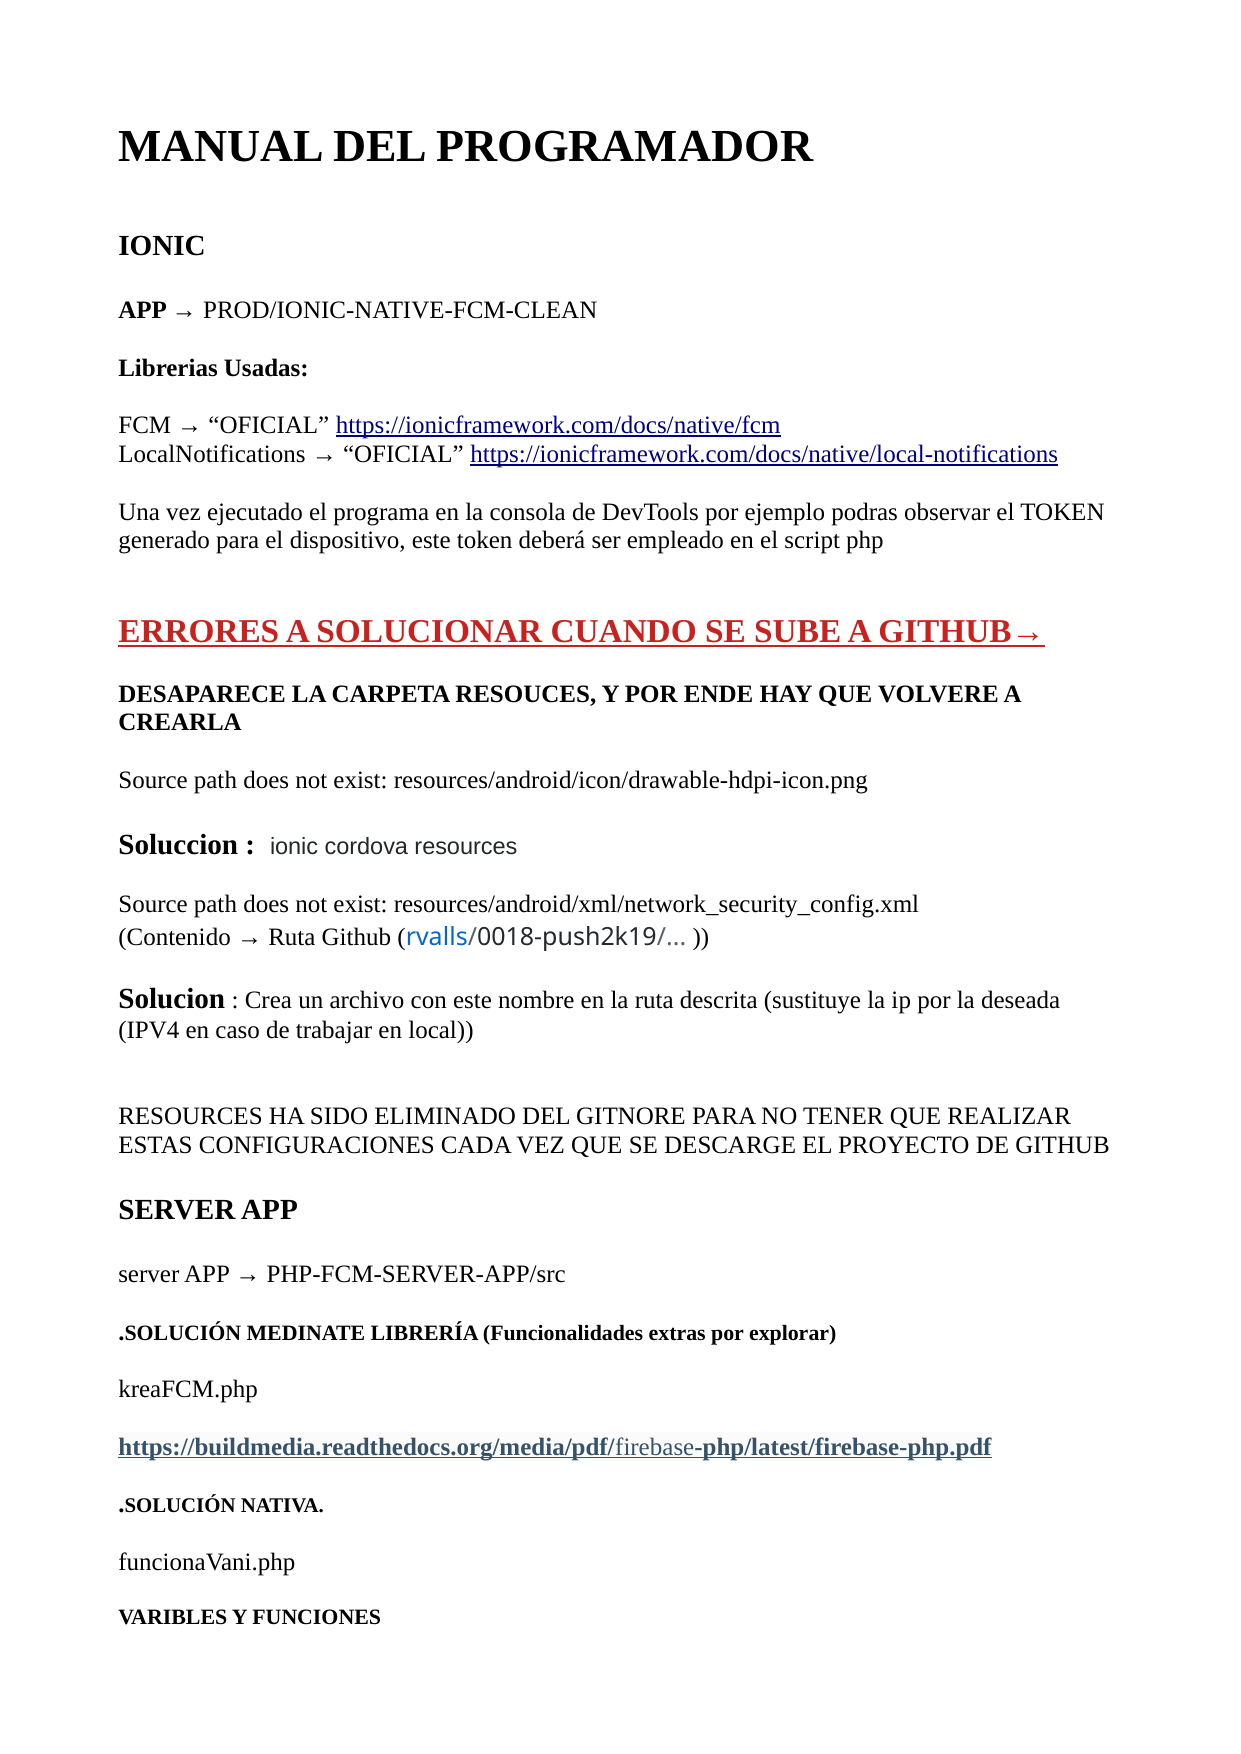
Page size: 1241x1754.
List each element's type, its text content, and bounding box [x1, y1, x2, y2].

text Una vez ejecutado el programa en la consola de DevTools por ejemplo podras observar el TOKEN generado para el dispositivo, este token deberá ser empleado en el script php [118, 497, 1122, 554]
text server APP → PHP-FCM-SERVER-APP/src [118, 1259, 1122, 1288]
text FCM → “OFICIAL” https://ionicframework.com/docs/native/fcm [118, 410, 1122, 439]
text VARIBLES Y FUNCIONES [118, 1604, 1122, 1629]
text funcionaVani.php [118, 1547, 1122, 1575]
text Librerias Usadas: [118, 353, 1122, 382]
text MANUAL DEL PROGRAMADOR [118, 118, 1122, 171]
text (Contenido → Ruta Github (rvalls/0018-push2k19/... )) [118, 918, 1122, 952]
text IONIC [118, 228, 1122, 262]
text .SOLUCIÓN NATIVA. [118, 1489, 1122, 1518]
text DESAPARECE LA CARPETA RESOUCES, Y POR ENDE HAY QUE VOLVERE A CREARLA [118, 679, 1122, 736]
text Solucion : Crea un archivo con este nombre en la ruta descrita (sustituye la ip por la deseada (IPV4 en caso de trabajar en local)) [118, 981, 1122, 1043]
text RESOURCES HA SIDO ELIMINADO DEL GITNORE PARA NO TENER QUE REALIZAR ESTAS CONFIGURACIONES CADA VEZ QUE SE DESCARGE EL PROYECTO DE GITHUB [118, 1101, 1122, 1158]
text https://buildmedia.readthedocs.org/media/pdf/firebase-php/latest/firebase-php.pdf [118, 1432, 1122, 1460]
text Source path does not exist: resources/android/icon/drawable-hdpi-icon.png [118, 765, 1122, 794]
text SERVER APP [118, 1192, 1122, 1226]
text Soluccion : ionic cordova resources [118, 827, 1122, 861]
text APP → PROD/IONIC-NATIVE-FCM-CLEAN [118, 295, 1122, 324]
text ERRORES A SOLUCIONAR CUANDO SE SUBE A GITHUB→ [118, 612, 1122, 650]
text .SOLUCIÓN MEDINATE LIBRERÍA (Funcionalidades extras por explorar) [118, 1317, 1122, 1345]
text LocalNotifications → “OFICIAL” https://ionicframework.com/docs/native/local-notifications [118, 439, 1122, 468]
text kreaFCM.php [118, 1374, 1122, 1403]
text Source path does not exist: resources/android/xml/network_security_config.xml [118, 889, 1122, 918]
